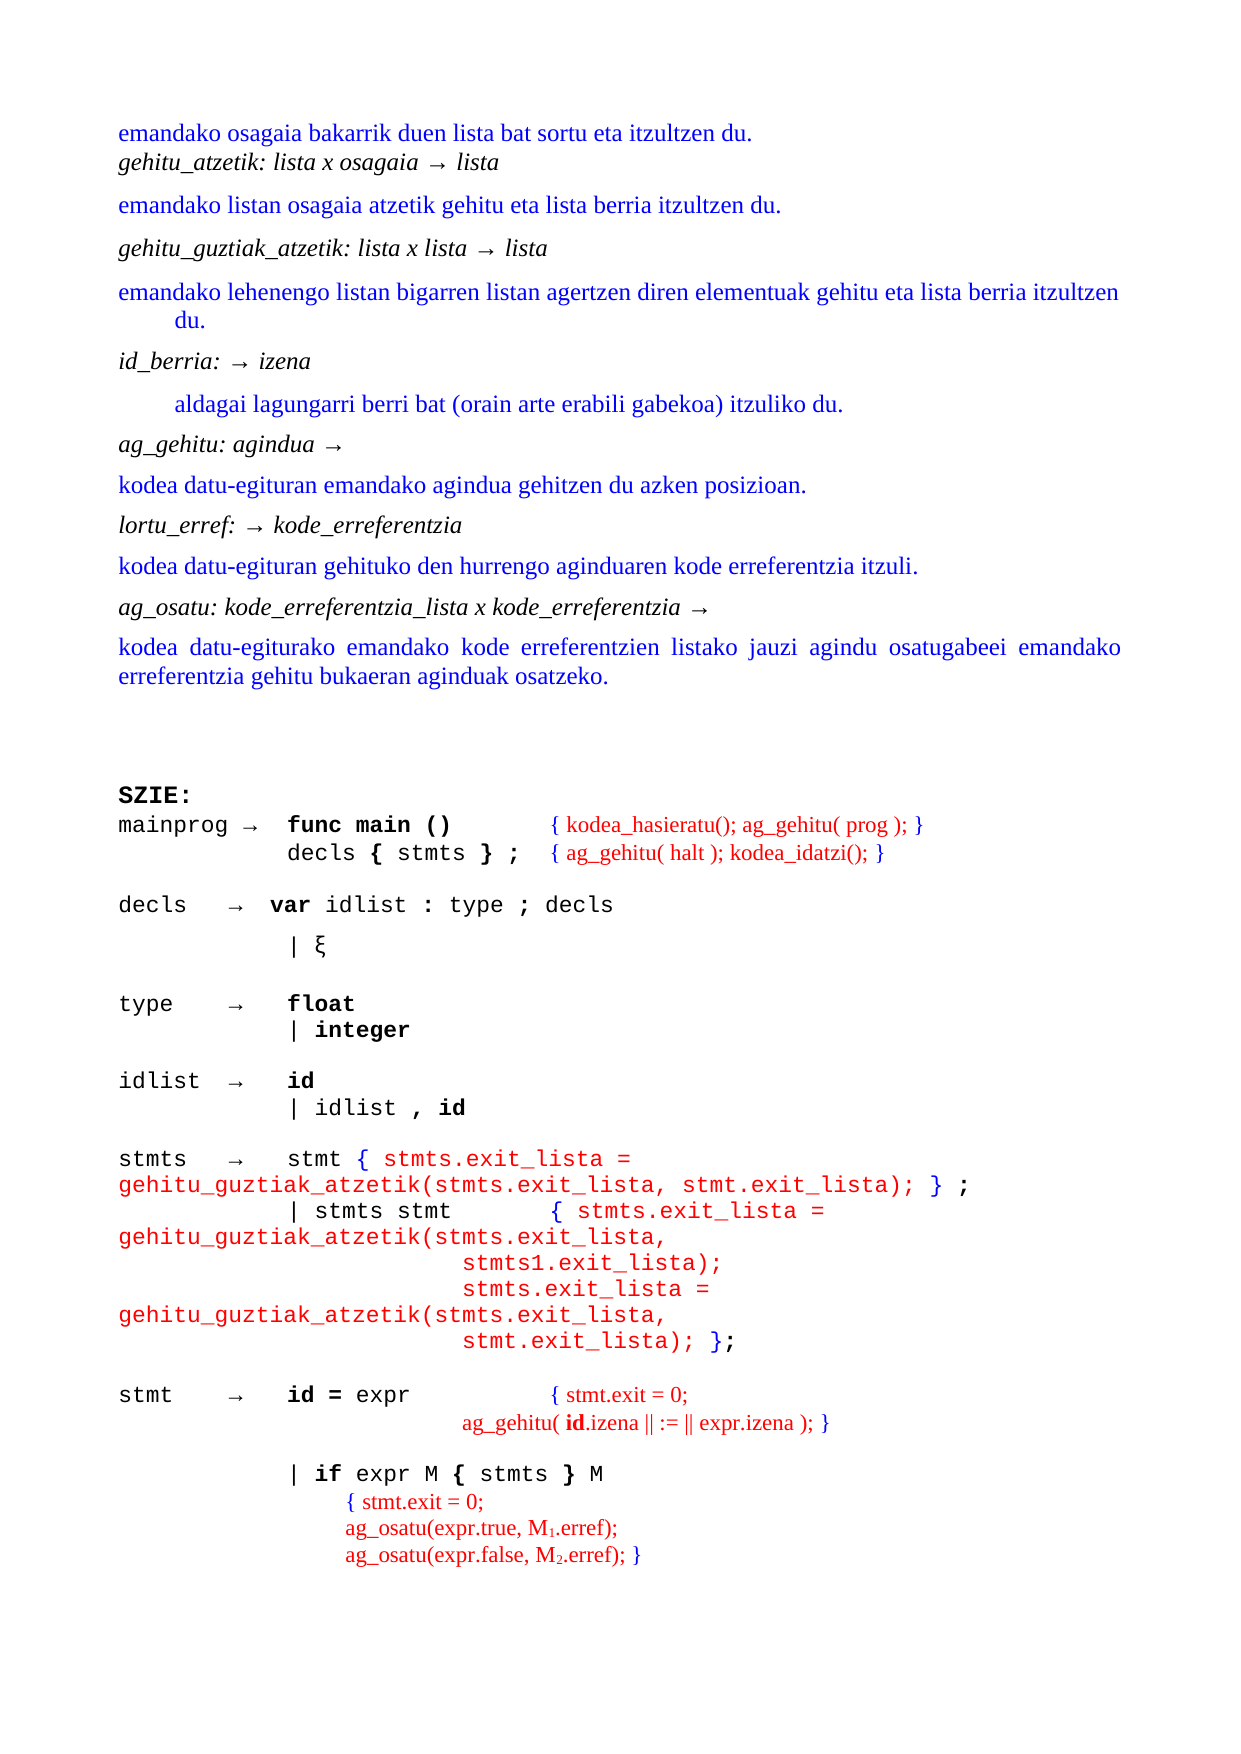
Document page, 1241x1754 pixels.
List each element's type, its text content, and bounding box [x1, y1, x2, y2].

text decls { stmts } ; { ag_gehitu( halt ); kodea_idatzi(); } [118, 839, 1122, 867]
text id_berria: → izena [118, 346, 1122, 374]
text gehitu_atzetik: lista x osagaia → lista [118, 147, 1122, 176]
text type → float [118, 992, 1122, 1018]
text | if expr M { stmts } M [118, 1462, 1122, 1488]
text stmt → id = expr { stmt.exit = 0; [118, 1381, 1120, 1409]
text | integer [118, 1018, 1122, 1044]
text ag_osatu(expr.true, M1.erref); [118, 1514, 1122, 1541]
text gehitu_guztiak_atzetik: lista x lista → lista [118, 233, 1122, 262]
text emandako listan osagaia atzetik gehitu eta lista berria itzultzen du. [118, 190, 1122, 219]
text mainprog → func main () { kodea_hasieratu(); ag_gehitu( prog ); } [118, 811, 1122, 839]
text decls → var idlist : type ; decls [118, 893, 1122, 919]
text | idlist , id [118, 1096, 1122, 1122]
text ag_osatu(expr.false, M2.erref); } [118, 1541, 1122, 1567]
text ag_gehitu: agindua → [118, 429, 1122, 458]
text kodea datu-egiturako emandako kode erreferentzien listako jauzi agindu osatugabeei emandako erreferentzia gehitu bukaeran aginduak osatzeko. [118, 632, 1122, 690]
text stmts.exit_lista = gehitu_guztiak_atzetik(stmts.exit_lista, stmt.exit_lista); }; [118, 1277, 1122, 1355]
text emandako osagaia bakarrik duen lista bat sortu eta itzultzen du. [118, 118, 1122, 147]
text idlist → id [118, 1070, 1122, 1096]
text ag_osatu: kode_erreferentzia_lista x kode_erreferentzia → [118, 592, 1122, 620]
text stmts → stmt { stmts.exit_lista = gehitu_guztiak_atzetik(stmts.exit_lista, stmt.exit_lista); } ; [118, 1148, 1122, 1199]
text { stmt.exit = 0; [118, 1488, 1122, 1514]
text kodea datu-egituran emandako agindua gehitzen du azken posizioan. [118, 470, 1122, 499]
text emandako lehenengo listan bigarren listan agertzen diren elementuak gehitu eta lista berria itzultzen du. [118, 277, 1122, 334]
text lortu_erref: → kode_erreferentzia [118, 511, 1122, 539]
text aldagai lagungarri berri bat (orain arte erabili gabekoa) itzuliko du. [174, 389, 1122, 418]
text | ξ [118, 919, 1122, 966]
text SZIE: [118, 782, 1122, 811]
text ag_gehitu( id.izena || := || expr.izena ); } [118, 1409, 1120, 1436]
text | stmts stmt { stmts.exit_lista = gehitu_guztiak_atzetik(stmts.exit_lista, stmts1.exit_lista); [118, 1199, 1122, 1277]
text kodea datu-egituran gehituko den hurrengo aginduaren kode erreferentzia itzuli. [118, 551, 1122, 580]
